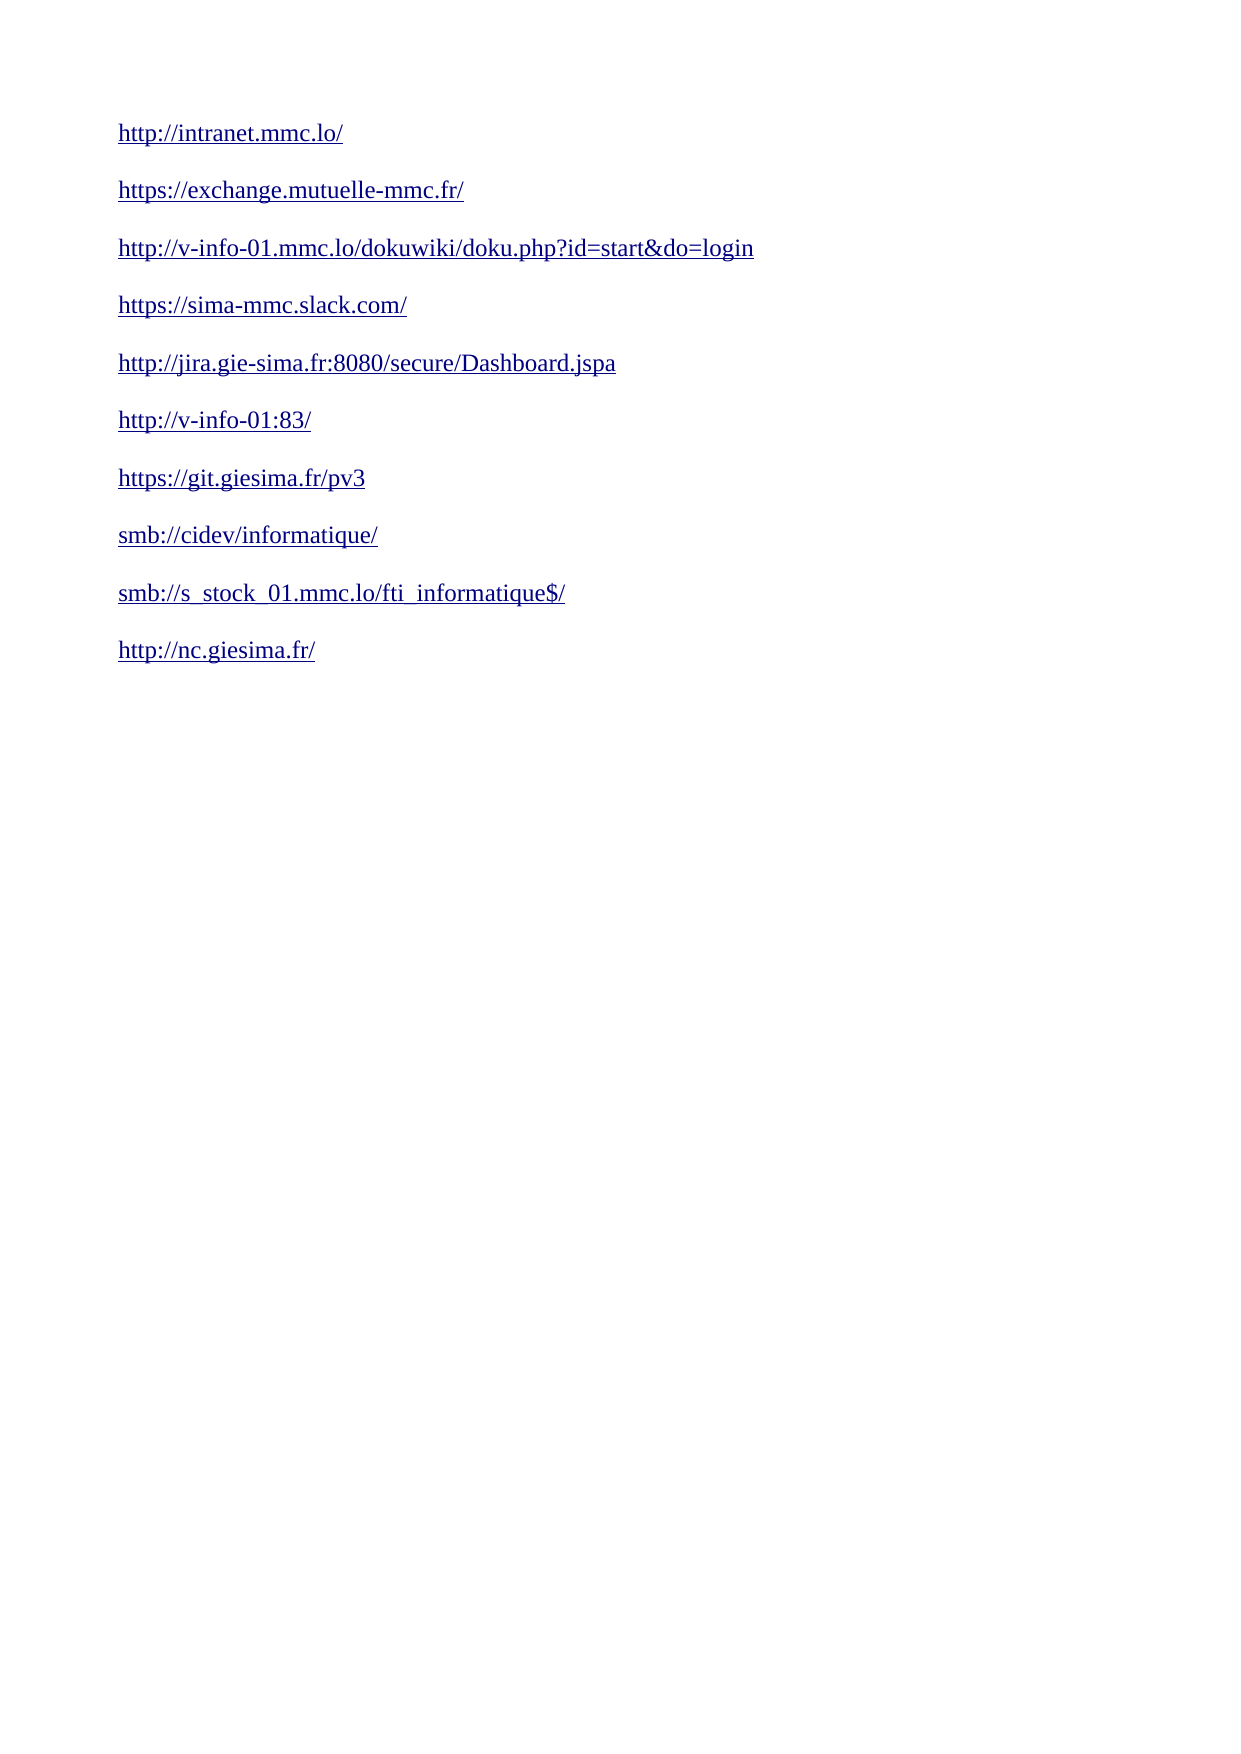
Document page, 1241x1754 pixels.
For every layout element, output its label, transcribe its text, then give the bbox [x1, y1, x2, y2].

text http://jira.gie-sima.fr:8080/secure/Dashboard.jspa [118, 348, 1122, 377]
text smb://cidev/informatique/ [118, 521, 1122, 549]
text http://intranet.mmc.lo/ [118, 118, 1122, 147]
text http://v-info-01.mmc.lo/dokuwiki/doku.php?id=start&do=login [118, 233, 1122, 262]
text https://exchange.mutuelle-mmc.fr/ [118, 176, 1122, 204]
text http://nc.giesima.fr/ [118, 636, 1122, 664]
text smb://s_stock_01.mmc.lo/fti_informatique$/ [118, 578, 1122, 607]
text http://v-info-01:83/ [118, 406, 1122, 434]
text https://git.giesima.fr/pv3 [118, 463, 1122, 492]
text https://sima-mmc.slack.com/ [118, 291, 1122, 319]
